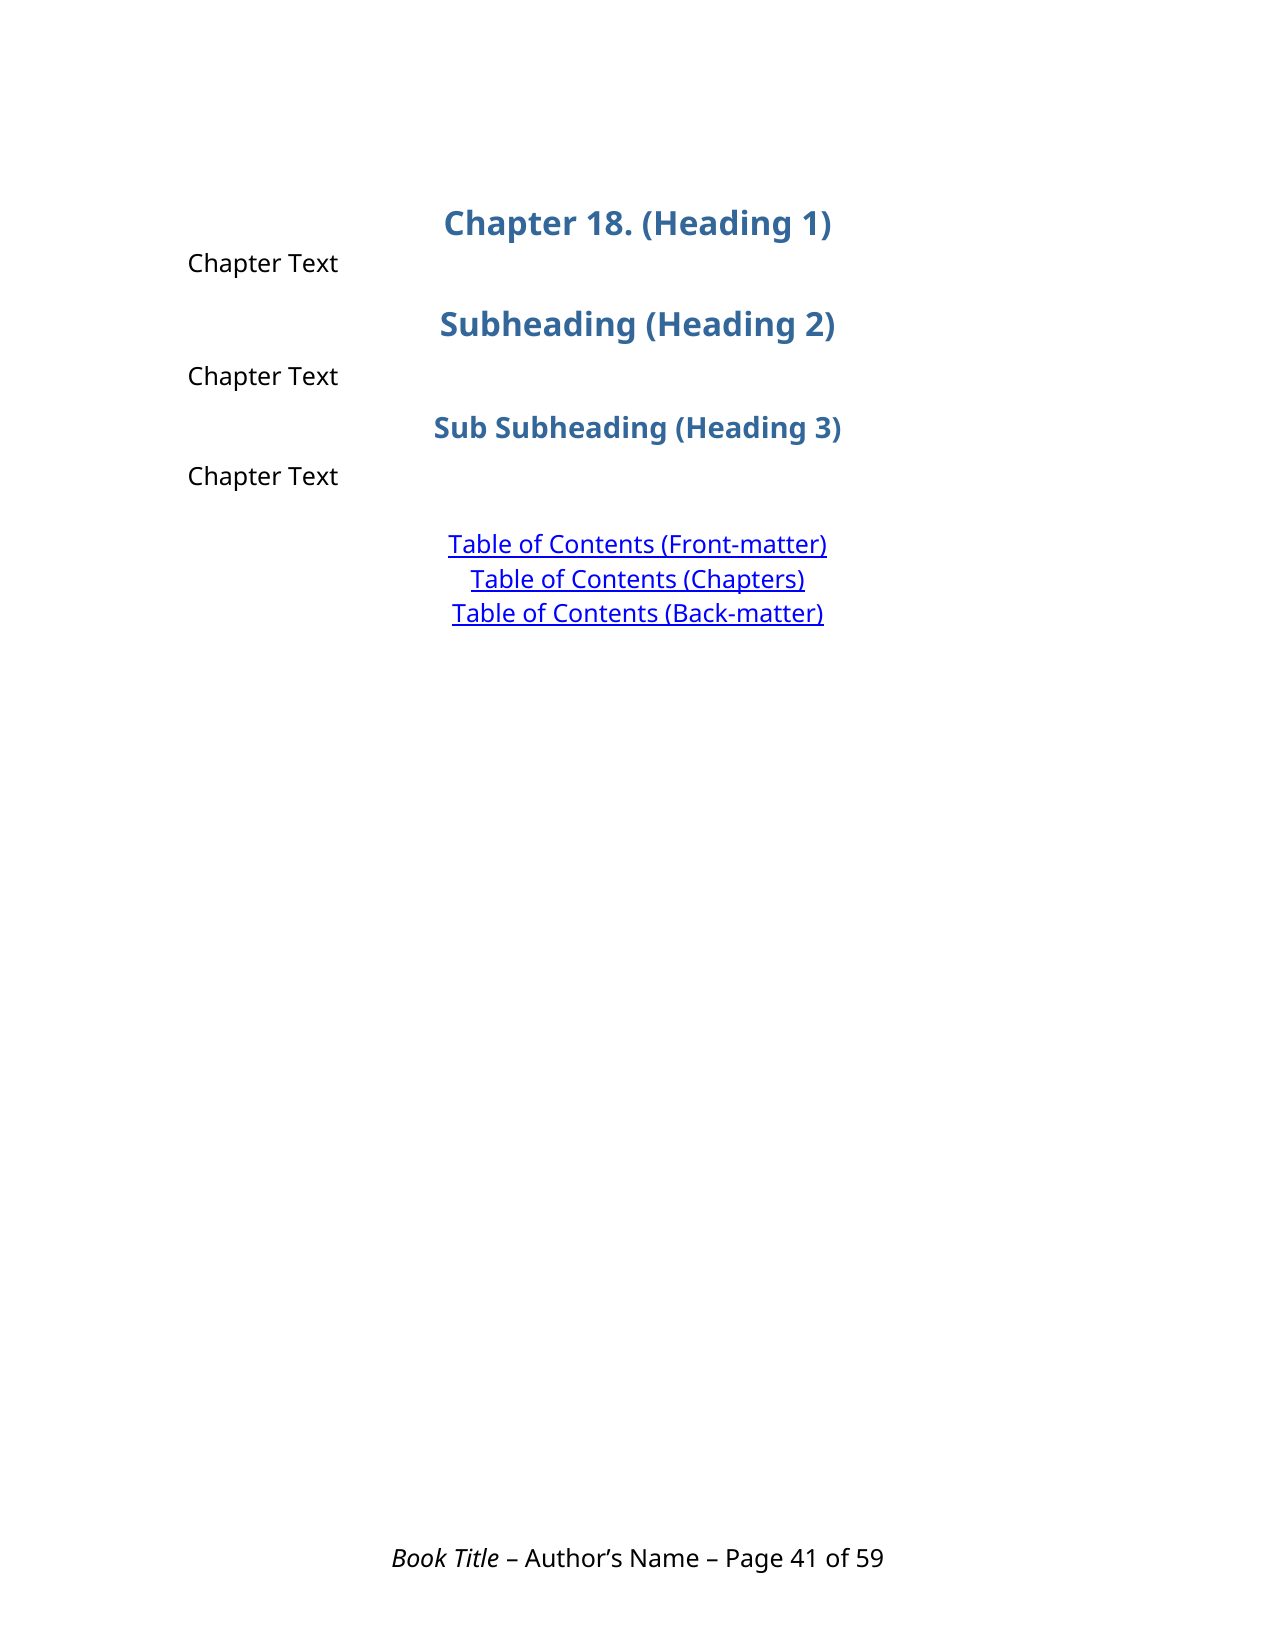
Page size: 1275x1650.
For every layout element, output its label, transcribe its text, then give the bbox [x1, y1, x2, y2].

text Chapter Text [187, 459, 1087, 493]
text Table of Contents (Back-matter) [187, 595, 1087, 629]
subtitle Chapter 18. (Heading 1) [187, 200, 1087, 245]
text Table of Contents (Chapters) [187, 561, 1087, 595]
subtitle Subheading (Heading 2) [187, 300, 1087, 346]
text Table of Contents (Front-matter) [187, 527, 1087, 561]
subtitle Sub Subheading (Heading 3) [187, 407, 1087, 447]
text Chapter Text [187, 245, 1087, 279]
text Chapter Text [187, 358, 1087, 392]
